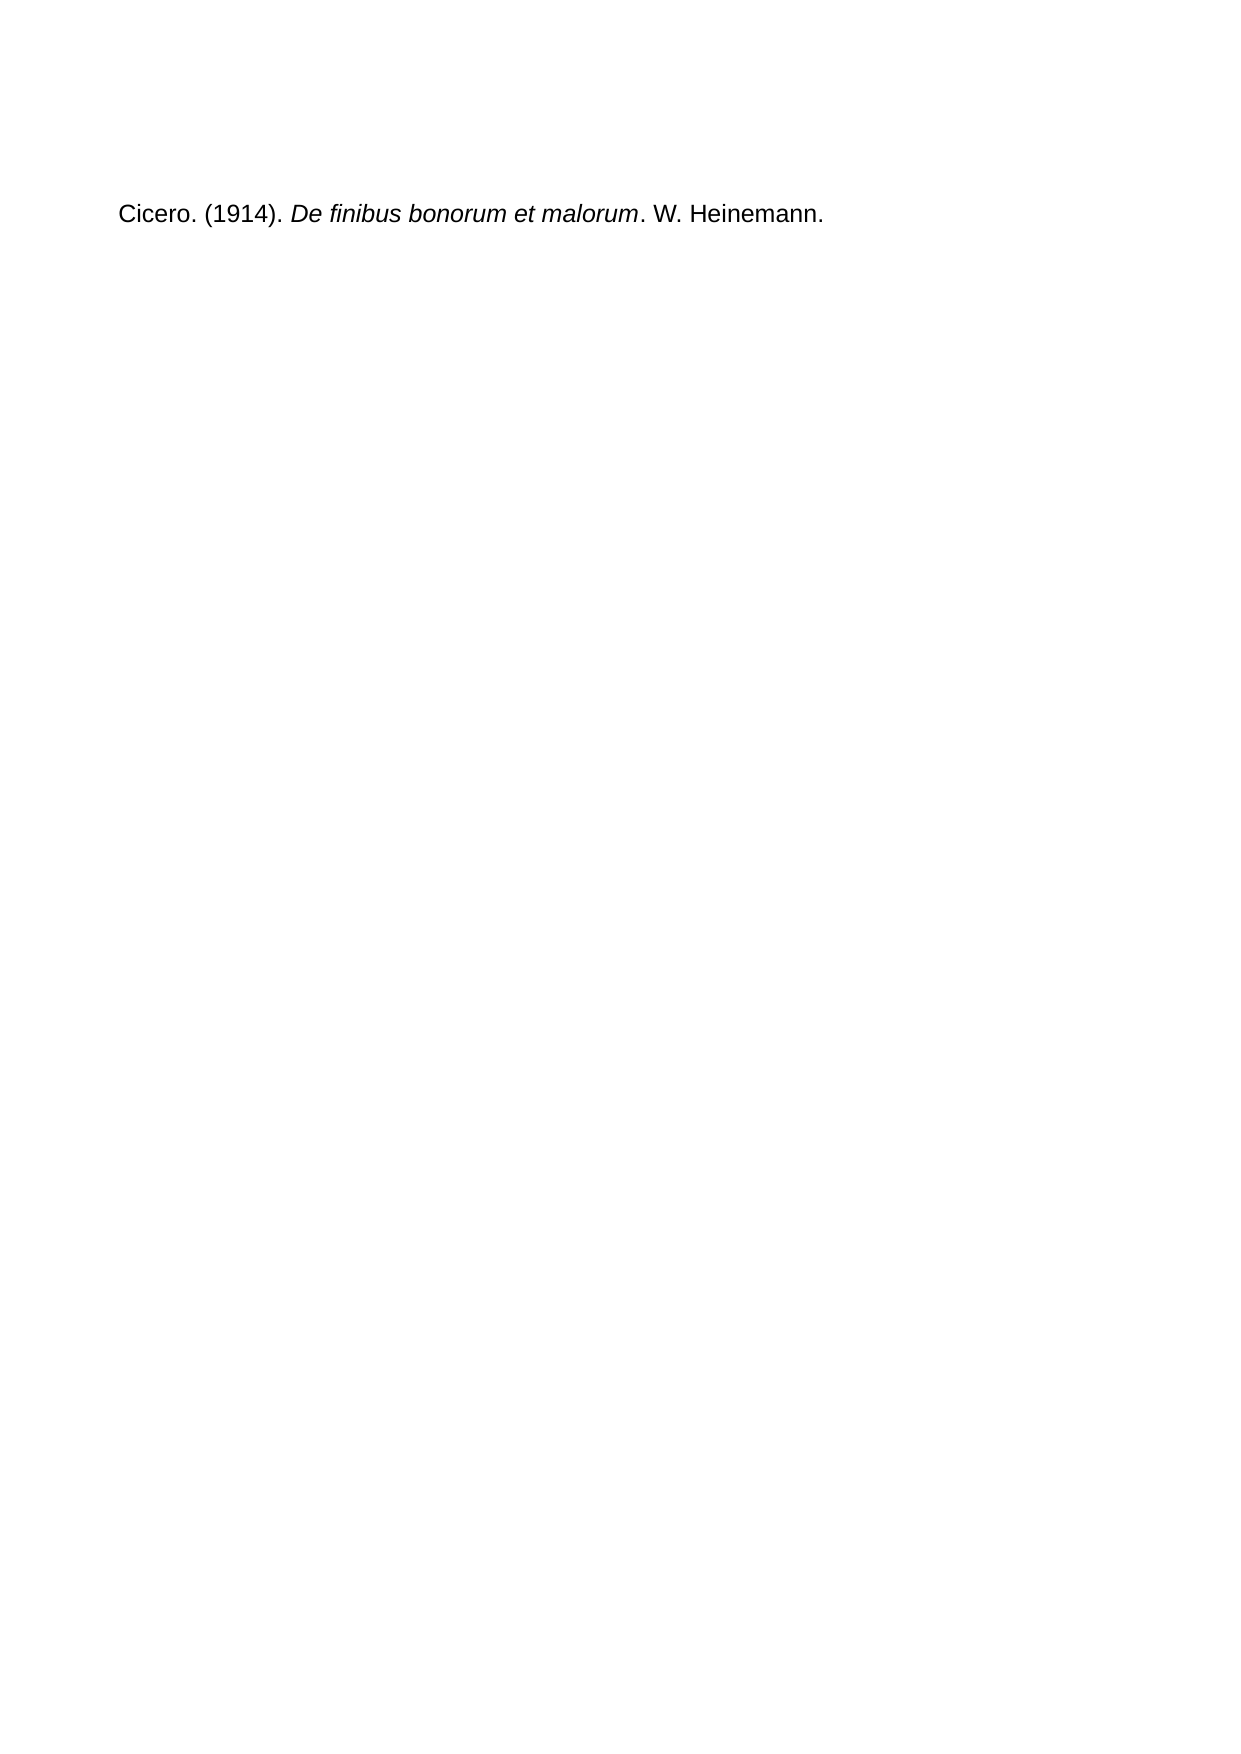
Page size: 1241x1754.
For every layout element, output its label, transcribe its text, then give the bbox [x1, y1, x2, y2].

text Cicero. (1914). De finibus bonorum et malorum. W. Heinemann. [118, 199, 1122, 227]
